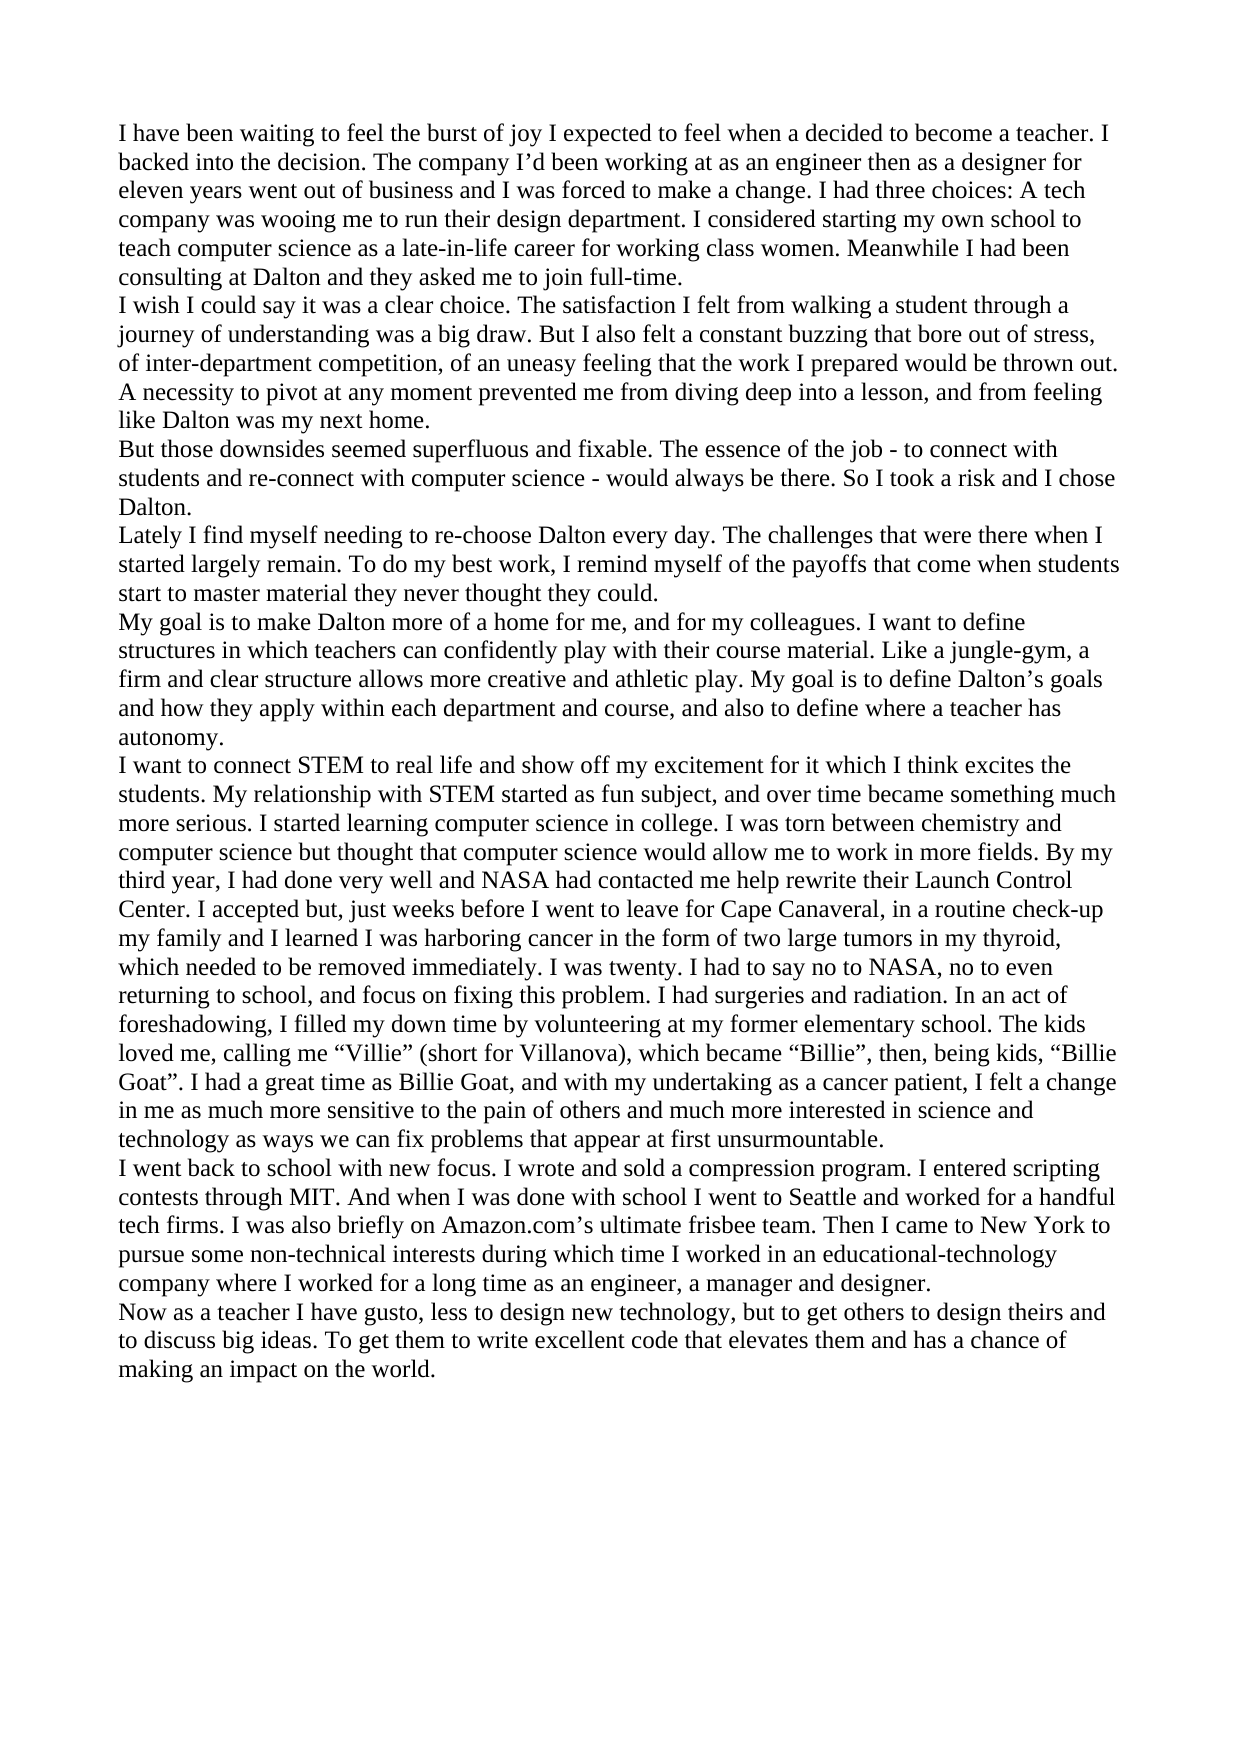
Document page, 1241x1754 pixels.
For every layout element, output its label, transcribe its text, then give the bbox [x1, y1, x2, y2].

text I wish I could say it was a clear choice. The satisfaction I felt from walking a student through a journey of understanding was a big draw. But I also felt a constant buzzing that bore out of stress, of inter-department competition, of an uneasy feeling that the work I prepared would be thrown out. A necessity to pivot at any moment prevented me from diving deep into a lesson, and from feeling like Dalton was my next home. [118, 291, 1122, 434]
text Lately I find myself needing to re-choose Dalton every day. The challenges that were there when I started largely remain. To do my best work, I remind myself of the payoffs that come when students start to master material they never thought they could. [118, 521, 1122, 607]
text I went back to school with new focus. I wrote and sold a compression program. I entered scripting contests through MIT. And when I was done with school I went to Seattle and worked for a handful tech firms. I was also briefly on Amazon.com’s ultimate frisbee team. Then I came to New York to pursue some non-technical interests during which time I worked in an educational-technology company where I worked for a long time as an engineer, a manager and designer. [118, 1153, 1122, 1297]
text My goal is to make Dalton more of a home for me, and for my colleagues. I want to define structures in which teachers can confidently play with their course material. Like a jungle-gym, a firm and clear structure allows more creative and athletic play. My goal is to define Dalton’s goals and how they apply within each department and course, and also to define where a teacher has autonomy. [118, 607, 1122, 751]
text I want to connect STEM to real life and show off my excitement for it which I think excites the students. My relationship with STEM started as fun subject, and over time became something much more serious. I started learning computer science in college. I was torn between chemistry and computer science but thought that computer science would allow me to work in more fields. By my third year, I had done very well and NASA had contacted me help rewrite their Launch Control Center. I accepted but, just weeks before I went to leave for Cape Canaveral, in a routine check-up my family and I learned I was harboring cancer in the form of two large tumors in my thyroid, which needed to be removed immediately. I was twenty. I had to say no to NASA, no to even returning to school, and focus on fixing this problem. I had surgeries and radiation. In an act of foreshadowing, I filled my down time by volunteering at my former elementary school. The kids loved me, calling me “Villie” (short for Villanova), which became “Billie”, then, being kids, “Billie Goat”. I had a great time as Billie Goat, and with my undertaking as a cancer patient, I felt a change in me as much more sensitive to the pain of others and much more interested in science and technology as ways we can fix problems that appear at first unsurmountable. [118, 751, 1122, 1153]
text But those downsides seemed superfluous and fixable. The essence of the job - to connect with students and re-connect with computer science - would always be there. So I took a risk and I chose Dalton. [118, 434, 1122, 521]
text I have been waiting to feel the burst of joy I expected to feel when a decided to become a teacher. I backed into the decision. The company I’d been working at as an engineer then as a designer for eleven years went out of business and I was forced to make a change. I had three choices: A tech company was wooing me to run their design department. I considered starting my own school to teach computer science as a late-in-life career for working class women. Meanwhile I had been consulting at Dalton and they asked me to join full-time. [118, 118, 1122, 291]
text Now as a teacher I have gusto, less to design new technology, but to get others to design theirs and to discuss big ideas. To get them to write excellent code that elevates them and has a chance of making an impact on the world. [118, 1297, 1122, 1383]
